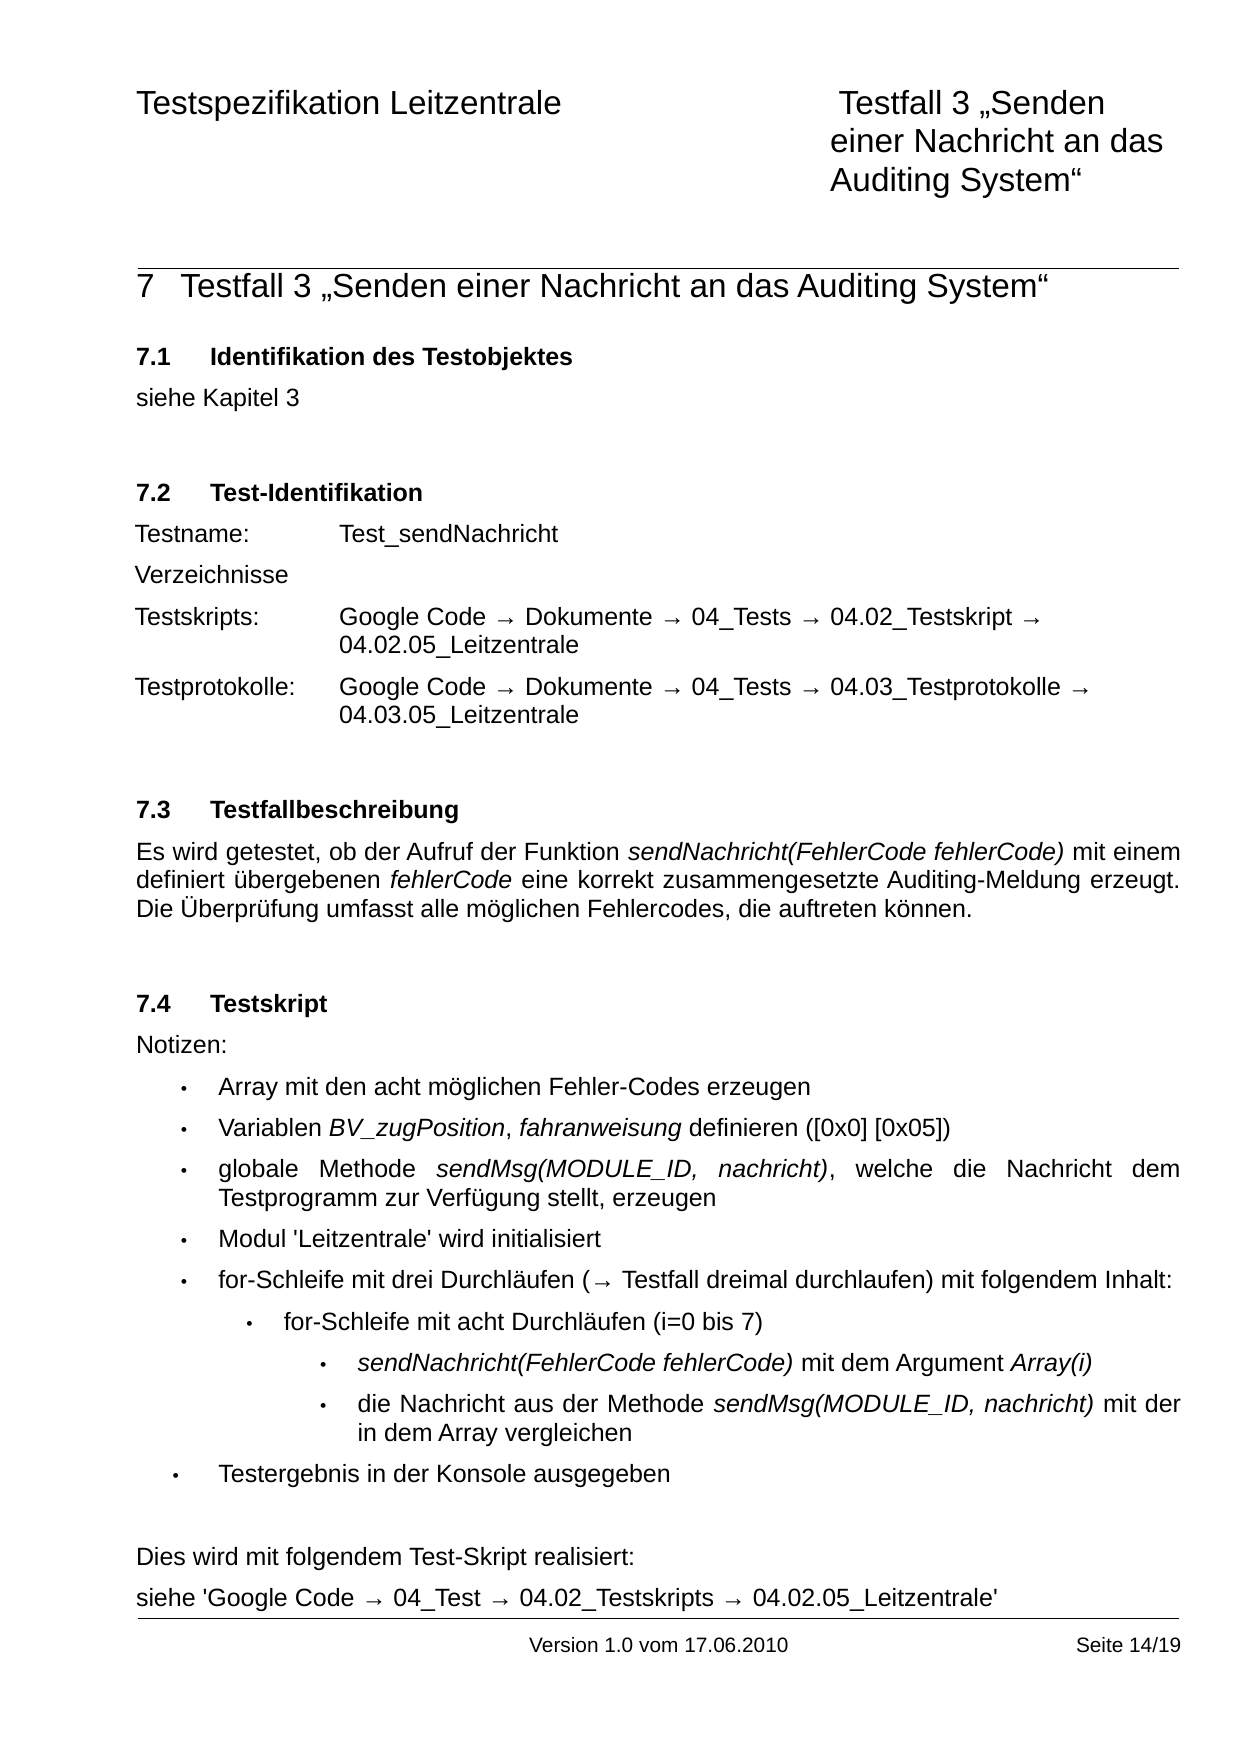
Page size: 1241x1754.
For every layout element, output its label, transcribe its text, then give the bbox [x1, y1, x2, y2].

text siehe 'Google Code → 04_Test → 04.02_Testskripts → 04.02.05_Leitzentrale' [136, 1583, 1181, 1612]
text Testprotokolle: Google Code → Dokumente → 04_Tests → 04.03_Testprotokolle → 04.03.05_Leitzentrale [134, 672, 1181, 729]
text Testname: Test_sendNachricht [134, 519, 1181, 548]
list die Nachricht aus der Methode sendMsg(MODULE_ID, nachricht) mit der in dem Array vergleichen [320, 1389, 1181, 1447]
list Testergebnis in der Konsole ausgegeben [172, 1459, 1181, 1488]
text Testskripts: Google Code → Dokumente → 04_Tests → 04.02_Testskript → 04.02.05_Leitzentrale [134, 602, 1181, 659]
text Dies wird mit folgendem Test-Skript realisiert: [136, 1542, 1181, 1571]
list sendNachricht(FehlerCode fehlerCode) mit dem Argument Array(i) [320, 1348, 1181, 1377]
list globale Methode sendMsg(MODULE_ID, nachricht), welche die Nachricht dem Testprogramm zur Verfügung stellt, erzeugen [181, 1154, 1181, 1212]
subtitle Testskript [136, 989, 1181, 1018]
list Variablen BV_zugPosition, fahranweisung definieren ([0x0] [0x05]) [181, 1113, 1181, 1142]
subtitle Testfallbeschreibung [136, 796, 1181, 824]
text Notizen: [136, 1031, 1181, 1059]
list Modul 'Leitzentrale' wird initialisiert [181, 1224, 1181, 1253]
text Es wird getestet, ob der Aufruf der Funktion sendNachricht(FehlerCode fehlerCode) mit einem definiert übergebenen fehlerCode eine korrekt zusammengesetzte Auditing-Meldung erzeugt. Die Überprüfung umfasst alle möglichen Fehlercodes, die auftreten können. [136, 837, 1181, 923]
list for-Schleife mit drei Durchläufen (→ Testfall dreimal durchlaufen) mit folgendem Inhalt: [181, 1266, 1181, 1294]
text Verzeichnisse [134, 561, 1181, 589]
subtitle Identifikation des Testobjektes [136, 342, 1181, 371]
subtitle Testfall 3 „Senden einer Nachricht an das Auditing System“ [136, 289, 911, 304]
text siehe Kapitel 3 [136, 383, 1181, 412]
subtitle Testfall 3 „Senden einer Nachricht an das Auditing System“ [953, 289, 1181, 304]
subtitle Test-Identifikation [136, 478, 1181, 507]
list for-Schleife mit acht Durchläufen (i=0 bis 7) [246, 1307, 1181, 1336]
list Array mit den acht möglichen Fehler-Codes erzeugen [181, 1072, 1181, 1101]
